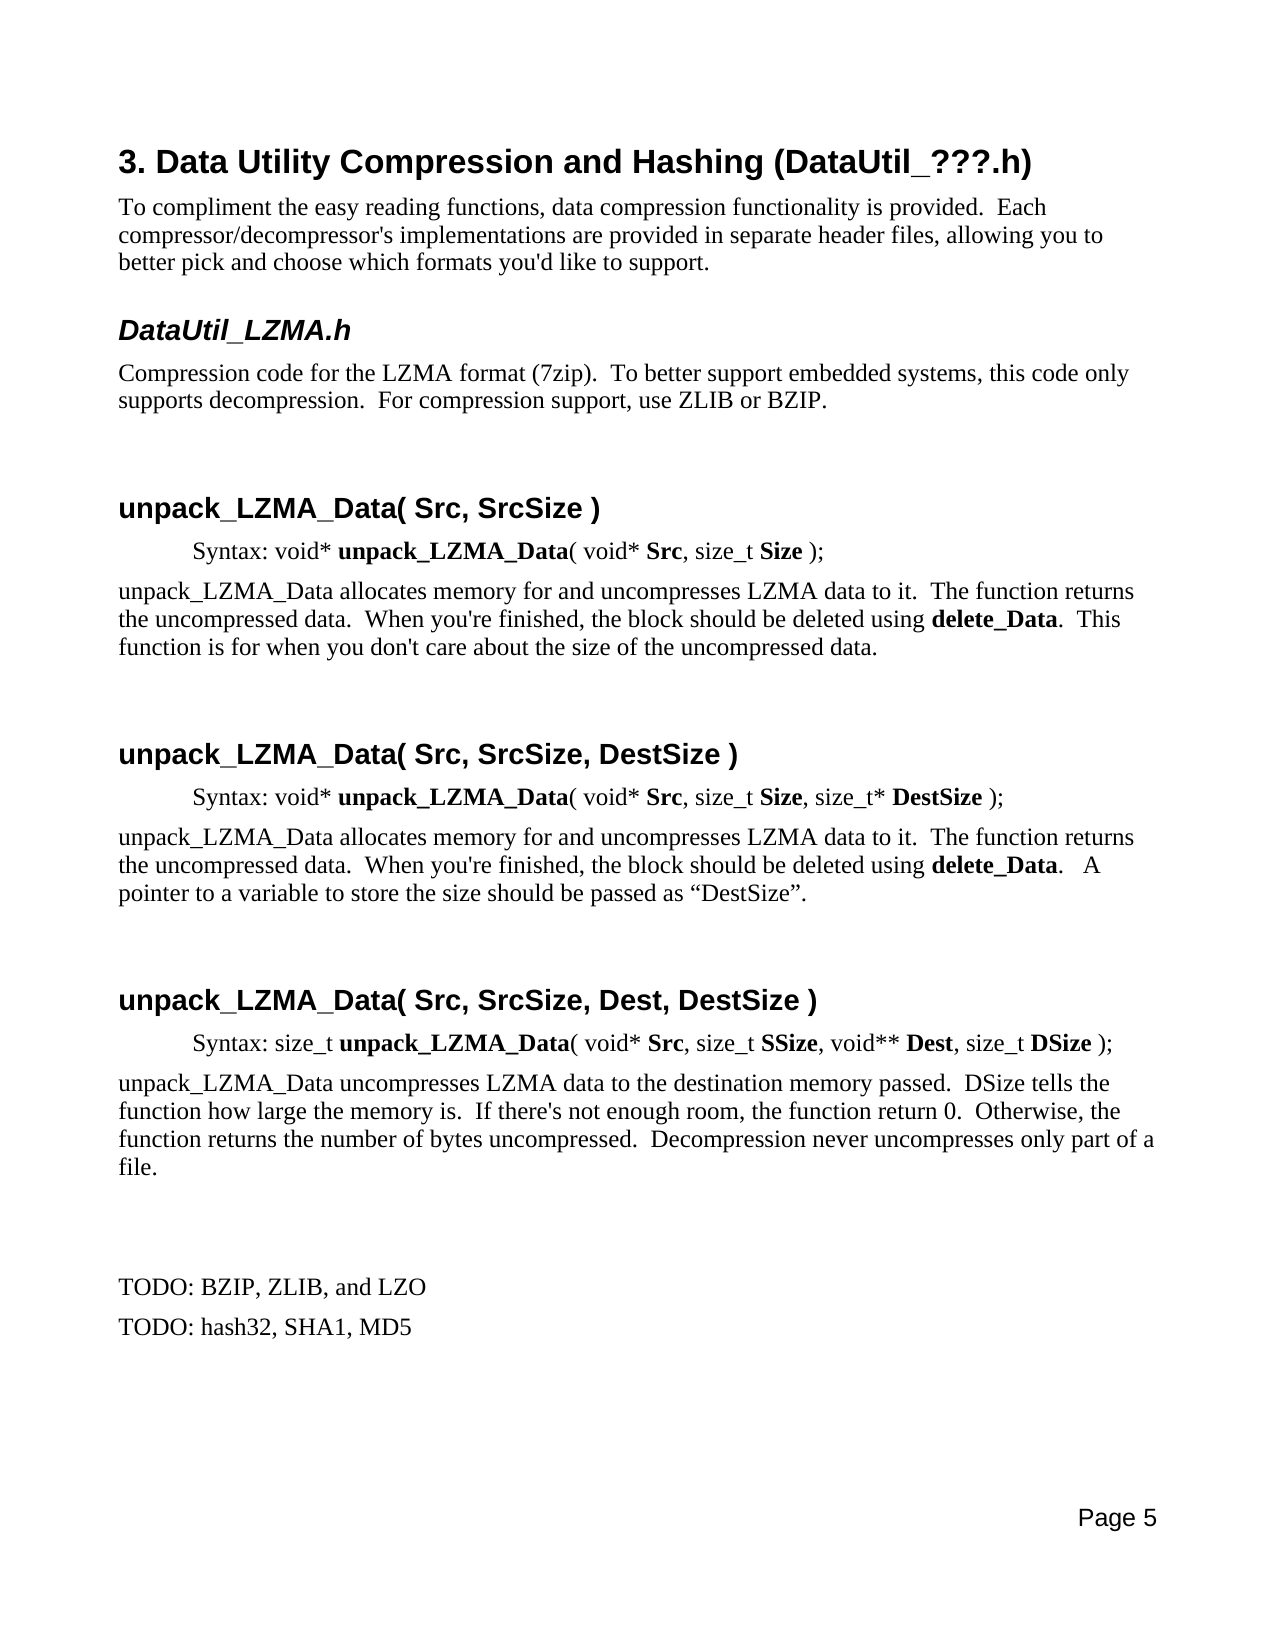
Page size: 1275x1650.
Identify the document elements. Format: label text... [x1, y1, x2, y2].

text TODO: BZIP, ZLIB, and LZO [118, 1273, 1157, 1301]
text Compression code for the LZMA format (7zip). To better support embedded systems, this code only supports decompression. For compression support, use ZLIB or BZIP. [118, 359, 1157, 414]
text Syntax: void* unpack_LZMA_Data( void* Src, size_t Size ); [118, 537, 1157, 565]
text unpack_LZMA_Data allocates memory for and uncompresses LZMA data to it. The function returns the uncompressed data. When you're finished, the block should be deleted using delete_Data. A pointer to a variable to store the size should be passed as “DestSize”. [118, 823, 1157, 907]
subtitle unpack_LZMA_Data( Src, SrcSize, DestSize ) [118, 738, 1157, 771]
subtitle 3. Data Utility Compression and Hashing (DataUtil_???.h) [118, 143, 1157, 181]
text unpack_LZMA_Data uncompresses LZMA data to the destination memory passed. DSize tells the function how large the memory is. If there's not enough room, the function return 0. Otherwise, the function returns the number of bytes uncompressed. Decompression never uncompresses only part of a file. [118, 1069, 1157, 1180]
subtitle unpack_LZMA_Data( Src, SrcSize, Dest, DestSize ) [118, 984, 1157, 1017]
text To compliment the easy reading functions, data compression functionality is provided. Each compressor/decompressor's implementations are provided in separate header files, allowing you to better pick and choose which formats you'd like to support. [118, 193, 1157, 276]
text Syntax: void* unpack_LZMA_Data( void* Src, size_t Size, size_t* DestSize ); [118, 783, 1157, 811]
text Syntax: size_t unpack_LZMA_Data( void* Src, size_t SSize, void** Dest, size_t DSize ); [118, 1029, 1157, 1057]
text TODO: hash32, SHA1, MD5 [118, 1313, 1157, 1341]
text unpack_LZMA_Data allocates memory for and uncompresses LZMA data to it. The function returns the uncompressed data. When you're finished, the block should be deleted using delete_Data. This function is for when you don't care about the size of the uncompressed data. [118, 577, 1157, 660]
subtitle DataUtil_LZMA.h [118, 314, 1157, 346]
subtitle unpack_LZMA_Data( Src, SrcSize ) [118, 492, 1157, 524]
